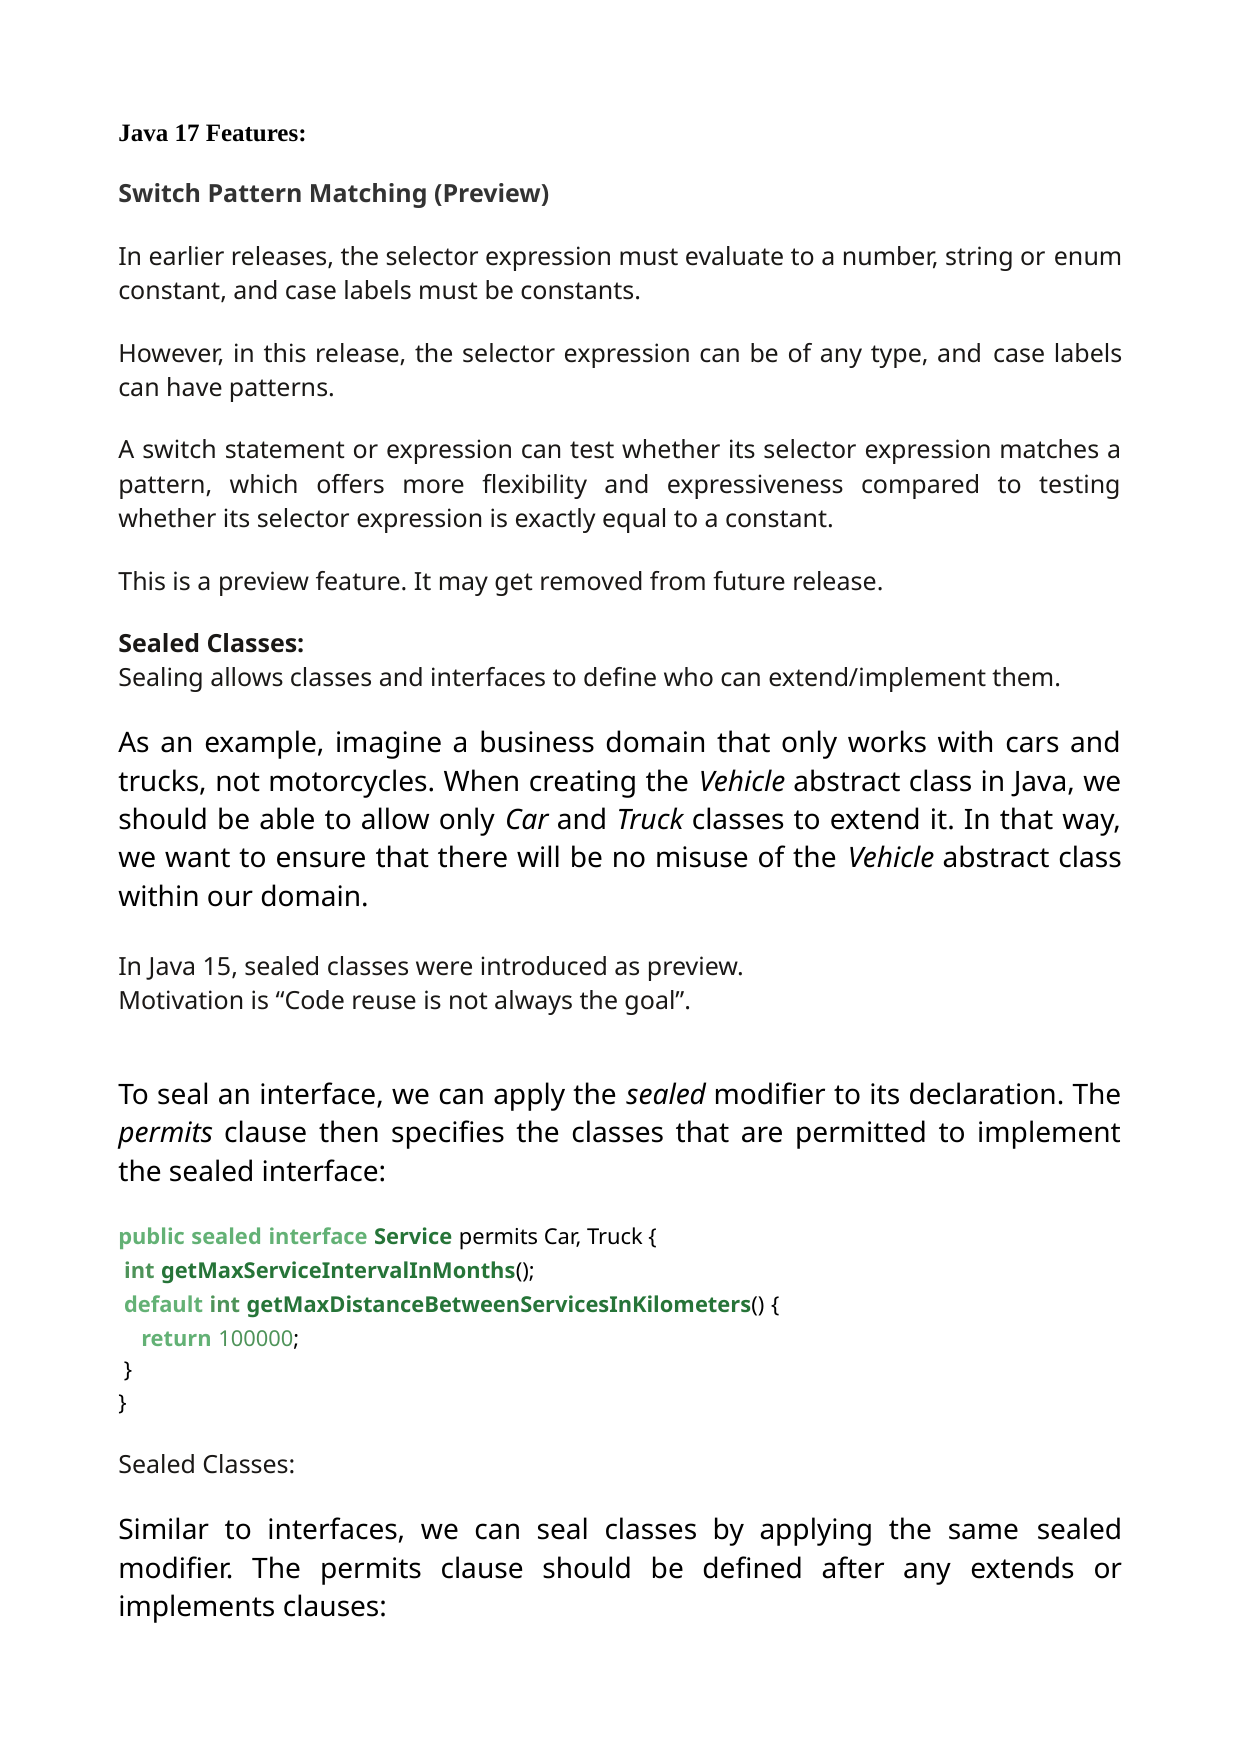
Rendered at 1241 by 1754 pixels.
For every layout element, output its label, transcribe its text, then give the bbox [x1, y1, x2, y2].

text public sealed interface Service permits Car, Truck { [118, 1218, 1122, 1252]
text This is a preview feature. It may get removed from future release. [118, 563, 1122, 597]
text In Java 15, sealed classes were introduced as preview. [118, 948, 1122, 983]
text Java 17 Features: [118, 118, 1122, 147]
text Motivation is “Code reuse is not always the goal”. [118, 983, 1122, 1017]
text int getMaxServiceIntervalInMonths(); [118, 1252, 1122, 1286]
text As an example, imagine a business domain that only works with cars and trucks, not motorcycles. When creating the Vehicle abstract class in Java, we should be able to allow only Car and Truck classes to extend it. In that way, we want to ensure that there will be no misuse of the Vehicle abstract class within our domain. [118, 723, 1122, 914]
text However, in this release, the selector expression can be of any type, and case labels can have patterns. [118, 335, 1122, 403]
text Sealed Classes: [118, 1447, 1122, 1481]
text } [118, 1384, 1122, 1418]
text To seal an interface, we can apply the sealed modifier to its declaration. The permits clause then specifies the classes that are permitted to implement the sealed interface: [118, 1074, 1122, 1189]
text Sealing allows classes and interfaces to define who can extend/implement them. [118, 660, 1122, 694]
text Similar to interfaces, we can seal classes by applying the same sealed modifier. The permits clause should be defined after any extends or implements clauses: [118, 1509, 1122, 1624]
text return 100000; [118, 1320, 1122, 1354]
text A switch statement or expression can test whether its selector expression matches a pattern, which offers more flexibility and expressiveness compared to testing whether its selector expression is exactly equal to a constant. [118, 432, 1122, 534]
text default int getMaxDistanceBetweenServicesInKilometers() { [118, 1286, 1122, 1320]
text In earlier releases, the selector expression must evaluate to a number, string or enum constant, and case labels must be constants. [118, 238, 1122, 307]
text Switch Pattern Matching (Preview) [118, 176, 1122, 210]
text } [118, 1354, 1122, 1384]
text Sealed Classes: [118, 626, 1122, 660]
